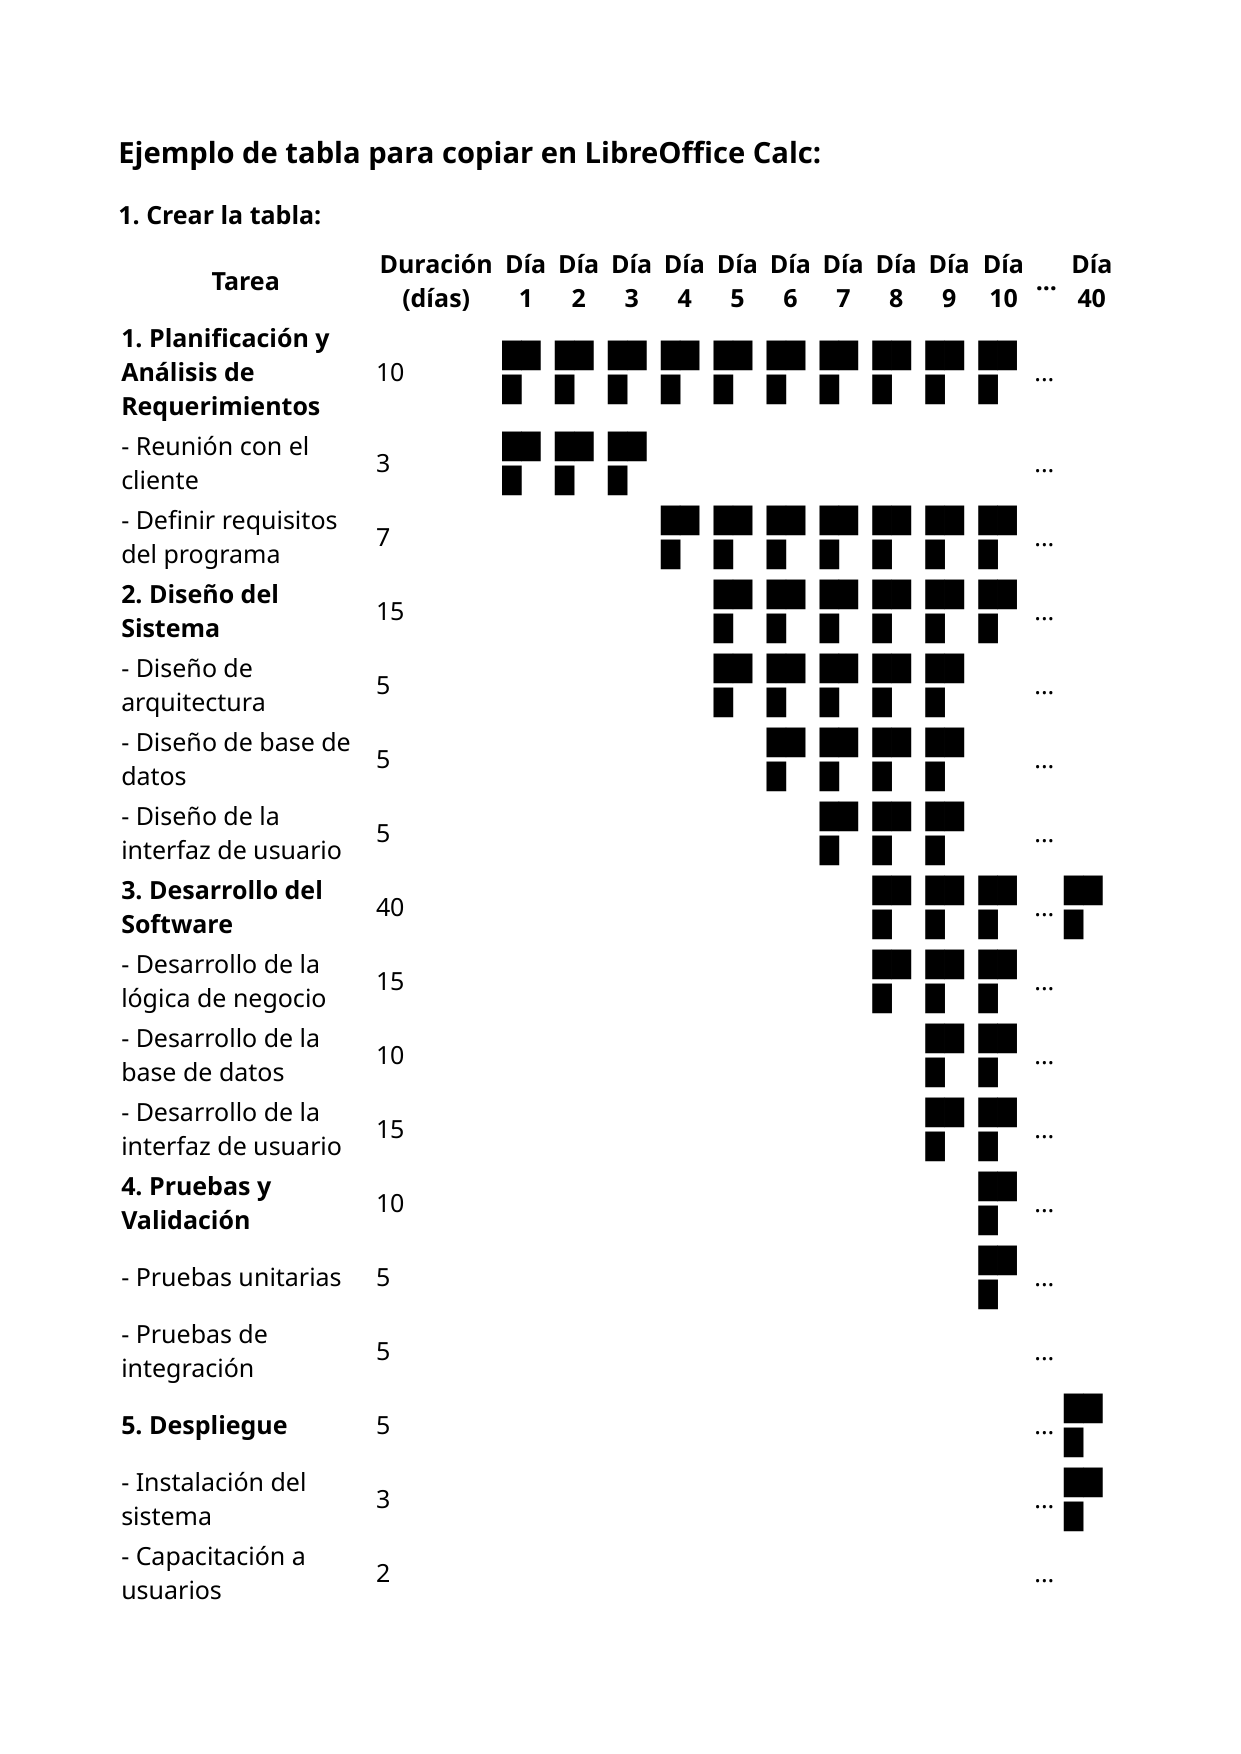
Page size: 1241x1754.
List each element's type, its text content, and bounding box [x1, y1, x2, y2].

table_cell [499, 1388, 552, 1461]
table_cell - Pruebas de integración [118, 1314, 373, 1387]
table_cell ... [1031, 1166, 1061, 1239]
table_cell [870, 1388, 922, 1461]
table_cell [499, 1166, 552, 1239]
table_cell [1061, 944, 1122, 1018]
table_cell ███ [923, 722, 975, 796]
table_cell [499, 722, 552, 796]
table_cell [817, 1388, 869, 1461]
table_cell [870, 1461, 922, 1535]
table_cell ███ [764, 722, 817, 796]
table_cell 15 [373, 944, 499, 1018]
table_cell [817, 1018, 869, 1092]
table_cell [711, 1018, 764, 1092]
table_cell ███ [499, 318, 552, 426]
table_cell ███ [817, 500, 869, 574]
table_cell ███ [923, 574, 975, 648]
table_cell ███ [975, 1092, 1031, 1166]
table_cell ███ [870, 870, 922, 944]
subtitle 1. Crear la tabla: [118, 197, 1122, 231]
table_cell [499, 944, 552, 1018]
table_header Día 6 [764, 244, 817, 318]
table_cell 3. Desarrollo del Software [118, 870, 373, 944]
table_cell - Pruebas unitarias [118, 1240, 373, 1313]
table_cell ███ [975, 318, 1031, 426]
table_cell [817, 1092, 869, 1166]
table_cell [552, 1240, 605, 1313]
table_cell 5 [373, 1240, 499, 1313]
table_cell [1061, 1314, 1122, 1387]
table_header Día 2 [552, 244, 605, 318]
table_cell ███ [499, 426, 552, 500]
table_cell [711, 1092, 764, 1166]
table_cell [658, 1166, 711, 1239]
table_cell ███ [923, 1092, 975, 1166]
table_cell ███ [605, 318, 658, 426]
table_cell [923, 1314, 975, 1387]
table_cell ███ [711, 500, 764, 574]
table_cell [711, 1240, 764, 1313]
table_cell 10 [373, 1018, 499, 1092]
table_cell 2. Diseño del Sistema [118, 574, 373, 648]
table_cell ... [1031, 1092, 1061, 1166]
table_cell ... [1031, 318, 1061, 426]
table_cell ███ [975, 1018, 1031, 1092]
table_cell [499, 500, 552, 574]
table_cell [975, 722, 1031, 796]
table_cell [552, 1535, 605, 1609]
table_header Día 7 [817, 244, 869, 318]
table_cell ███ [923, 870, 975, 944]
table_cell ███ [923, 944, 975, 1018]
table_cell [605, 1314, 658, 1387]
table_cell [870, 1240, 922, 1313]
table_cell ... [1031, 870, 1061, 944]
table_cell ███ [764, 500, 817, 574]
table_cell ███ [923, 796, 975, 870]
table_cell [499, 1018, 552, 1092]
table_cell [923, 1240, 975, 1313]
table_cell 7 [373, 500, 499, 574]
table_cell ███ [870, 318, 922, 426]
table_cell [1061, 574, 1122, 648]
table_cell [975, 648, 1031, 722]
table_cell - Diseño de la interfaz de usuario [118, 796, 373, 870]
table_cell ... [1031, 1018, 1061, 1092]
table_cell ███ [923, 500, 975, 574]
table_cell [711, 1166, 764, 1239]
table_cell [658, 1461, 711, 1535]
table_cell - Desarrollo de la base de datos [118, 1018, 373, 1092]
table_cell [711, 1461, 764, 1535]
table_cell [605, 1388, 658, 1461]
table_cell [975, 796, 1031, 870]
table_header ... [1031, 244, 1061, 318]
table_header Día 4 [658, 244, 711, 318]
table_cell [605, 944, 658, 1018]
table_cell ███ [870, 722, 922, 796]
table_cell ███ [552, 318, 605, 426]
table_cell [658, 870, 711, 944]
table_cell ... [1031, 1240, 1061, 1313]
table_cell [764, 1092, 817, 1166]
table_cell 15 [373, 1092, 499, 1166]
table_cell ███ [975, 1166, 1031, 1239]
table_cell [499, 1461, 552, 1535]
table_header Duración (días) [373, 244, 499, 318]
table_cell ███ [552, 426, 605, 500]
table_cell [552, 870, 605, 944]
table_cell ███ [870, 500, 922, 574]
table_cell [605, 1166, 658, 1239]
table_cell [1061, 1535, 1122, 1609]
table_cell [975, 1388, 1031, 1461]
table_cell ███ [711, 574, 764, 648]
table_cell [552, 574, 605, 648]
table_cell [870, 1314, 922, 1387]
table_cell 5 [373, 722, 499, 796]
table_cell [975, 426, 1031, 500]
table_cell [1061, 722, 1122, 796]
table_cell ███ [711, 648, 764, 722]
table_cell [1061, 796, 1122, 870]
table_header Día 3 [605, 244, 658, 318]
table_cell 4. Pruebas y Validación [118, 1166, 373, 1239]
table_cell - Desarrollo de la lógica de negocio [118, 944, 373, 1018]
table_cell [817, 1535, 869, 1609]
table_cell 10 [373, 1166, 499, 1239]
table_cell [764, 796, 817, 870]
table_header Día 1 [499, 244, 552, 318]
table_cell ███ [764, 648, 817, 722]
table_cell [658, 1092, 711, 1166]
table_cell [764, 1240, 817, 1313]
table_cell ... [1031, 1314, 1061, 1387]
table_cell [499, 796, 552, 870]
table_cell [658, 1240, 711, 1313]
table_cell [605, 722, 658, 796]
table_cell - Instalación del sistema [118, 1461, 373, 1535]
table_cell [764, 1166, 817, 1239]
table_cell ███ [870, 796, 922, 870]
table_cell 5 [373, 1388, 499, 1461]
table_cell [1061, 1092, 1122, 1166]
table_cell [552, 1092, 605, 1166]
table_cell ███ [764, 574, 817, 648]
table_cell ... [1031, 722, 1061, 796]
table_cell [870, 1166, 922, 1239]
table_cell [817, 426, 869, 500]
table_cell [605, 1535, 658, 1609]
table_cell [499, 1092, 552, 1166]
table_cell [923, 426, 975, 500]
table_cell [499, 1240, 552, 1313]
table_cell ███ [817, 722, 869, 796]
table_header Día 8 [870, 244, 922, 318]
table_cell [552, 1314, 605, 1387]
table_cell [1061, 318, 1122, 426]
table_cell [658, 574, 711, 648]
table_cell [711, 1388, 764, 1461]
table_header Día 5 [711, 244, 764, 318]
table_cell 5. Despliegue [118, 1388, 373, 1461]
table_cell [711, 722, 764, 796]
table_cell ███ [870, 944, 922, 1018]
table_cell [923, 1535, 975, 1609]
table_cell ███ [975, 500, 1031, 574]
table_cell [711, 870, 764, 944]
table_cell [605, 1092, 658, 1166]
table_cell [1061, 648, 1122, 722]
table_cell ... [1031, 1388, 1061, 1461]
table_cell - Diseño de base de datos [118, 722, 373, 796]
table_cell ... [1031, 500, 1061, 574]
table_cell [499, 574, 552, 648]
table_cell [499, 870, 552, 944]
table_cell [711, 1535, 764, 1609]
table_cell [658, 648, 711, 722]
table_cell [870, 426, 922, 500]
table_cell [658, 1314, 711, 1387]
table_cell [552, 1388, 605, 1461]
table_cell [658, 944, 711, 1018]
table_cell [764, 1314, 817, 1387]
table_cell ███ [975, 870, 1031, 944]
table_cell ███ [658, 318, 711, 426]
table_header Día 40 [1061, 244, 1122, 318]
table_cell [923, 1461, 975, 1535]
table_cell - Definir requisitos del programa [118, 500, 373, 574]
table_cell [764, 426, 817, 500]
table_cell [711, 944, 764, 1018]
table_cell ███ [1061, 1388, 1122, 1461]
table_cell [711, 426, 764, 500]
table_cell [552, 500, 605, 574]
table_cell - Desarrollo de la interfaz de usuario [118, 1092, 373, 1166]
table_cell ... [1031, 944, 1061, 1018]
table_cell ███ [1061, 870, 1122, 944]
subtitle Ejemplo de tabla para copiar en LibreOffice Calc: [118, 133, 1122, 172]
table_cell [817, 1240, 869, 1313]
table_cell 5 [373, 796, 499, 870]
table_cell [975, 1314, 1031, 1387]
table_cell [605, 796, 658, 870]
table_cell [711, 1314, 764, 1387]
table_cell [605, 1018, 658, 1092]
table_cell [764, 1388, 817, 1461]
table_cell [658, 1535, 711, 1609]
table_cell ... [1031, 1461, 1061, 1535]
table_cell [552, 1461, 605, 1535]
table_cell 3 [373, 426, 499, 500]
table_cell [764, 1461, 817, 1535]
table_cell [923, 1166, 975, 1239]
table_cell [870, 1018, 922, 1092]
table_cell ███ [658, 500, 711, 574]
table_cell [764, 1018, 817, 1092]
table_cell ... [1031, 426, 1061, 500]
table_cell [552, 722, 605, 796]
table_cell [499, 1535, 552, 1609]
table_cell [605, 1240, 658, 1313]
table_cell ... [1031, 648, 1061, 722]
table_cell [870, 1092, 922, 1166]
table_cell ███ [1061, 1461, 1122, 1535]
table_cell ... [1031, 1535, 1061, 1609]
table_cell [817, 870, 869, 944]
table_cell [658, 426, 711, 500]
table_cell [605, 648, 658, 722]
table_cell [658, 796, 711, 870]
table_cell [1061, 1240, 1122, 1313]
table_cell [605, 500, 658, 574]
table_cell [817, 1461, 869, 1535]
table_cell [817, 944, 869, 1018]
table_cell ... [1031, 796, 1061, 870]
table_cell [552, 1018, 605, 1092]
table_cell [975, 1535, 1031, 1609]
table_cell [552, 648, 605, 722]
table_cell [552, 944, 605, 1018]
table_cell [605, 574, 658, 648]
table_cell 1. Planificación y Análisis de Requerimientos [118, 318, 373, 426]
table_cell [870, 1535, 922, 1609]
table_cell ███ [923, 648, 975, 722]
table_cell - Diseño de arquitectura [118, 648, 373, 722]
table_cell [552, 796, 605, 870]
table_cell [1061, 500, 1122, 574]
table_cell ... [1031, 574, 1061, 648]
table_cell ███ [870, 574, 922, 648]
table_header Día 10 [975, 244, 1031, 318]
table_cell [552, 1166, 605, 1239]
table_cell [1061, 1018, 1122, 1092]
table_cell [764, 1535, 817, 1609]
table_cell [1061, 1166, 1122, 1239]
table_cell ███ [975, 1240, 1031, 1313]
table_cell ███ [711, 318, 764, 426]
table_cell 3 [373, 1461, 499, 1535]
table_cell ███ [764, 318, 817, 426]
table_cell ███ [605, 426, 658, 500]
table_cell [975, 1461, 1031, 1535]
table_cell ███ [923, 318, 975, 426]
table_cell 5 [373, 1314, 499, 1387]
table_cell [605, 1461, 658, 1535]
table_cell [764, 944, 817, 1018]
table_cell 10 [373, 318, 499, 426]
table_cell [817, 1166, 869, 1239]
table_cell [499, 648, 552, 722]
table_cell 40 [373, 870, 499, 944]
table_cell ███ [817, 318, 869, 426]
table_cell [764, 870, 817, 944]
table_cell [658, 722, 711, 796]
table_cell ███ [975, 944, 1031, 1018]
table_header Tarea [118, 244, 373, 318]
table_cell 5 [373, 648, 499, 722]
table_cell [499, 1314, 552, 1387]
table_cell ███ [817, 796, 869, 870]
table_cell [605, 870, 658, 944]
table_cell [817, 1314, 869, 1387]
table_cell [711, 796, 764, 870]
table_cell [658, 1388, 711, 1461]
table_header Día 9 [923, 244, 975, 318]
table_cell 2 [373, 1535, 499, 1609]
table_cell ███ [975, 574, 1031, 648]
table_cell [1061, 426, 1122, 500]
table_cell - Capacitación a usuarios [118, 1535, 373, 1609]
table_cell [658, 1018, 711, 1092]
table_cell ███ [817, 648, 869, 722]
table_cell ███ [870, 648, 922, 722]
table_cell 15 [373, 574, 499, 648]
table_cell ███ [923, 1018, 975, 1092]
table_cell [923, 1388, 975, 1461]
table_cell ███ [817, 574, 869, 648]
table_cell - Reunión con el cliente [118, 426, 373, 500]
